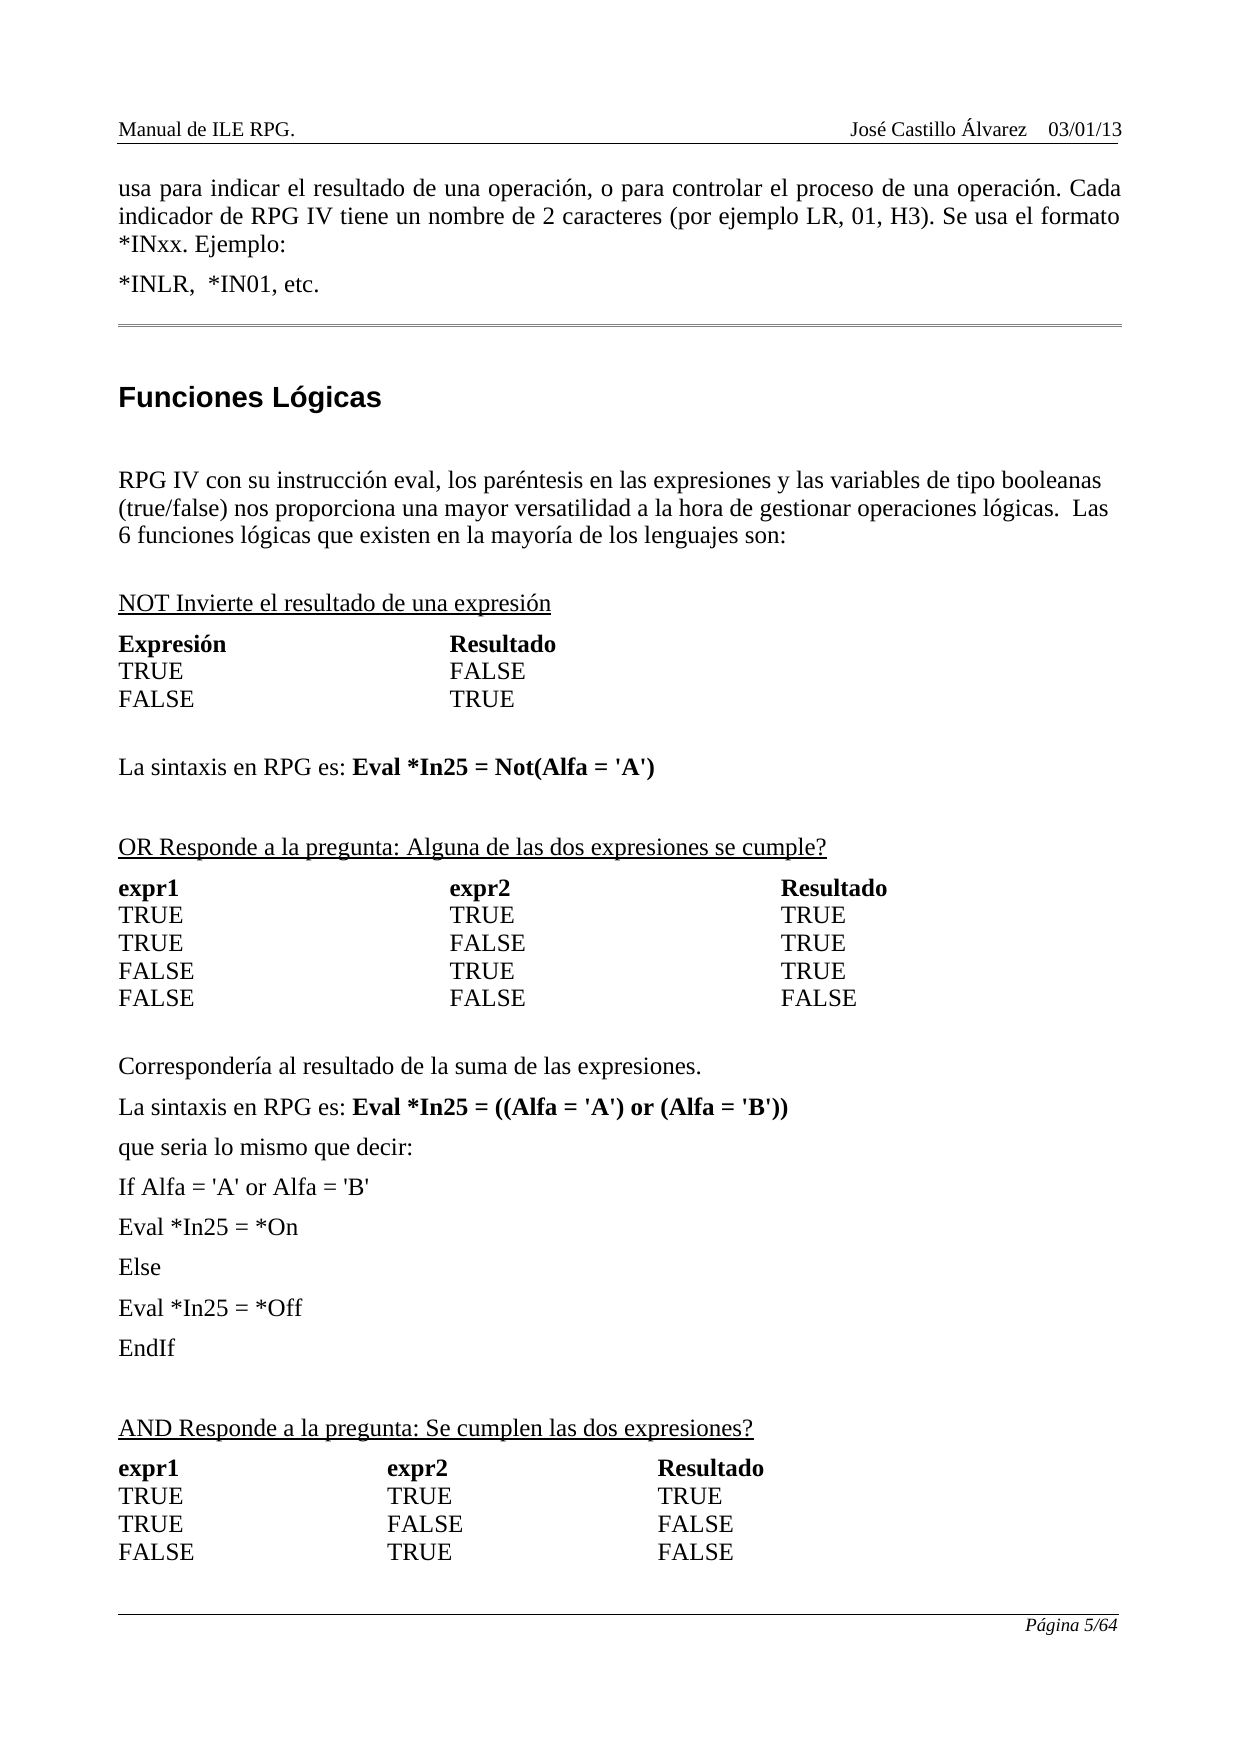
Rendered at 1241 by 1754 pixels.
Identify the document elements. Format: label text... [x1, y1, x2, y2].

text If Alfa = 'A' or Alfa = 'B' [118, 1173, 1122, 1201]
table_cell [781, 658, 1122, 685]
text *INLR, *IN01, etc. [118, 270, 1122, 298]
table_cell [781, 685, 1122, 713]
table_cell TRUE [449, 901, 781, 929]
table_header Resultado [781, 874, 1122, 901]
table_header Expresión [118, 630, 449, 657]
table_cell FALSE [387, 1510, 657, 1538]
text Eval *In25 = *On [118, 1213, 1122, 1241]
text NOT Invierte el resultado de una expresión [118, 562, 1122, 617]
table_header Resultado [657, 1455, 927, 1482]
table_cell FALSE [118, 957, 449, 984]
text usa para indicar el resultado de una operación, o para controlar el proceso de una operación. Cada indicador de RPG IV tiene un nombre de 2 caracteres (por ejemplo LR, 01, H3). Se usa el formato *INxx. Ejemplo: [118, 174, 1122, 257]
table_header expr1 [118, 1455, 387, 1482]
text La sintaxis en RPG es: Eval *In25 = Not(Alfa = 'A') [118, 753, 1122, 781]
table_cell TRUE [387, 1482, 657, 1510]
table_cell TRUE [657, 1482, 927, 1510]
text EndIf [118, 1334, 1122, 1362]
table_cell TRUE [781, 901, 1122, 929]
table_cell TRUE [118, 929, 449, 957]
text Correspondería al resultado de la suma de las expresiones. [118, 1052, 1122, 1080]
text Else [118, 1253, 1122, 1281]
subtitle Funciones Lógicas [118, 381, 1122, 413]
table_cell TRUE [118, 901, 449, 929]
table_cell TRUE [781, 957, 1122, 984]
table_header expr2 [387, 1455, 657, 1482]
table_cell FALSE [118, 685, 449, 713]
table_header [781, 630, 1122, 657]
table_header expr1 [118, 874, 449, 901]
table_cell TRUE [449, 957, 781, 984]
table_cell FALSE [781, 985, 1122, 1012]
table_cell FALSE [657, 1510, 927, 1538]
table_cell FALSE [657, 1538, 927, 1565]
text RPG IV con su instrucción eval, los paréntesis en las expresiones y las variables de tipo booleanas (true/false) nos proporciona una mayor versatilidad a la hora de gestionar operaciones lógicas. Las 6 funciones lógicas que existen en la mayoría de los lenguajes son: [118, 466, 1122, 549]
table_header Resultado [449, 630, 781, 657]
table_cell FALSE [118, 985, 449, 1012]
table_header expr2 [449, 874, 781, 901]
table_cell TRUE [387, 1538, 657, 1565]
table_cell FALSE [449, 985, 781, 1012]
table_cell TRUE [118, 1510, 387, 1538]
table_cell TRUE [449, 685, 781, 713]
text que seria lo mismo que decir: [118, 1133, 1122, 1161]
table_cell FALSE [449, 658, 781, 685]
table_cell TRUE [118, 658, 449, 685]
text AND Responde a la pregunta: Se cumplen las dos expresiones? [118, 1414, 1122, 1442]
text OR Responde a la pregunta: Alguna de las dos expresiones se cumple? [118, 833, 1122, 861]
table_cell FALSE [449, 929, 781, 957]
text Eval *In25 = *Off [118, 1294, 1122, 1321]
table_cell TRUE [781, 929, 1122, 957]
table_cell TRUE [118, 1482, 387, 1510]
text La sintaxis en RPG es: Eval *In25 = ((Alfa = 'A') or (Alfa = 'B')) [118, 1093, 1122, 1120]
table_cell FALSE [118, 1538, 387, 1565]
